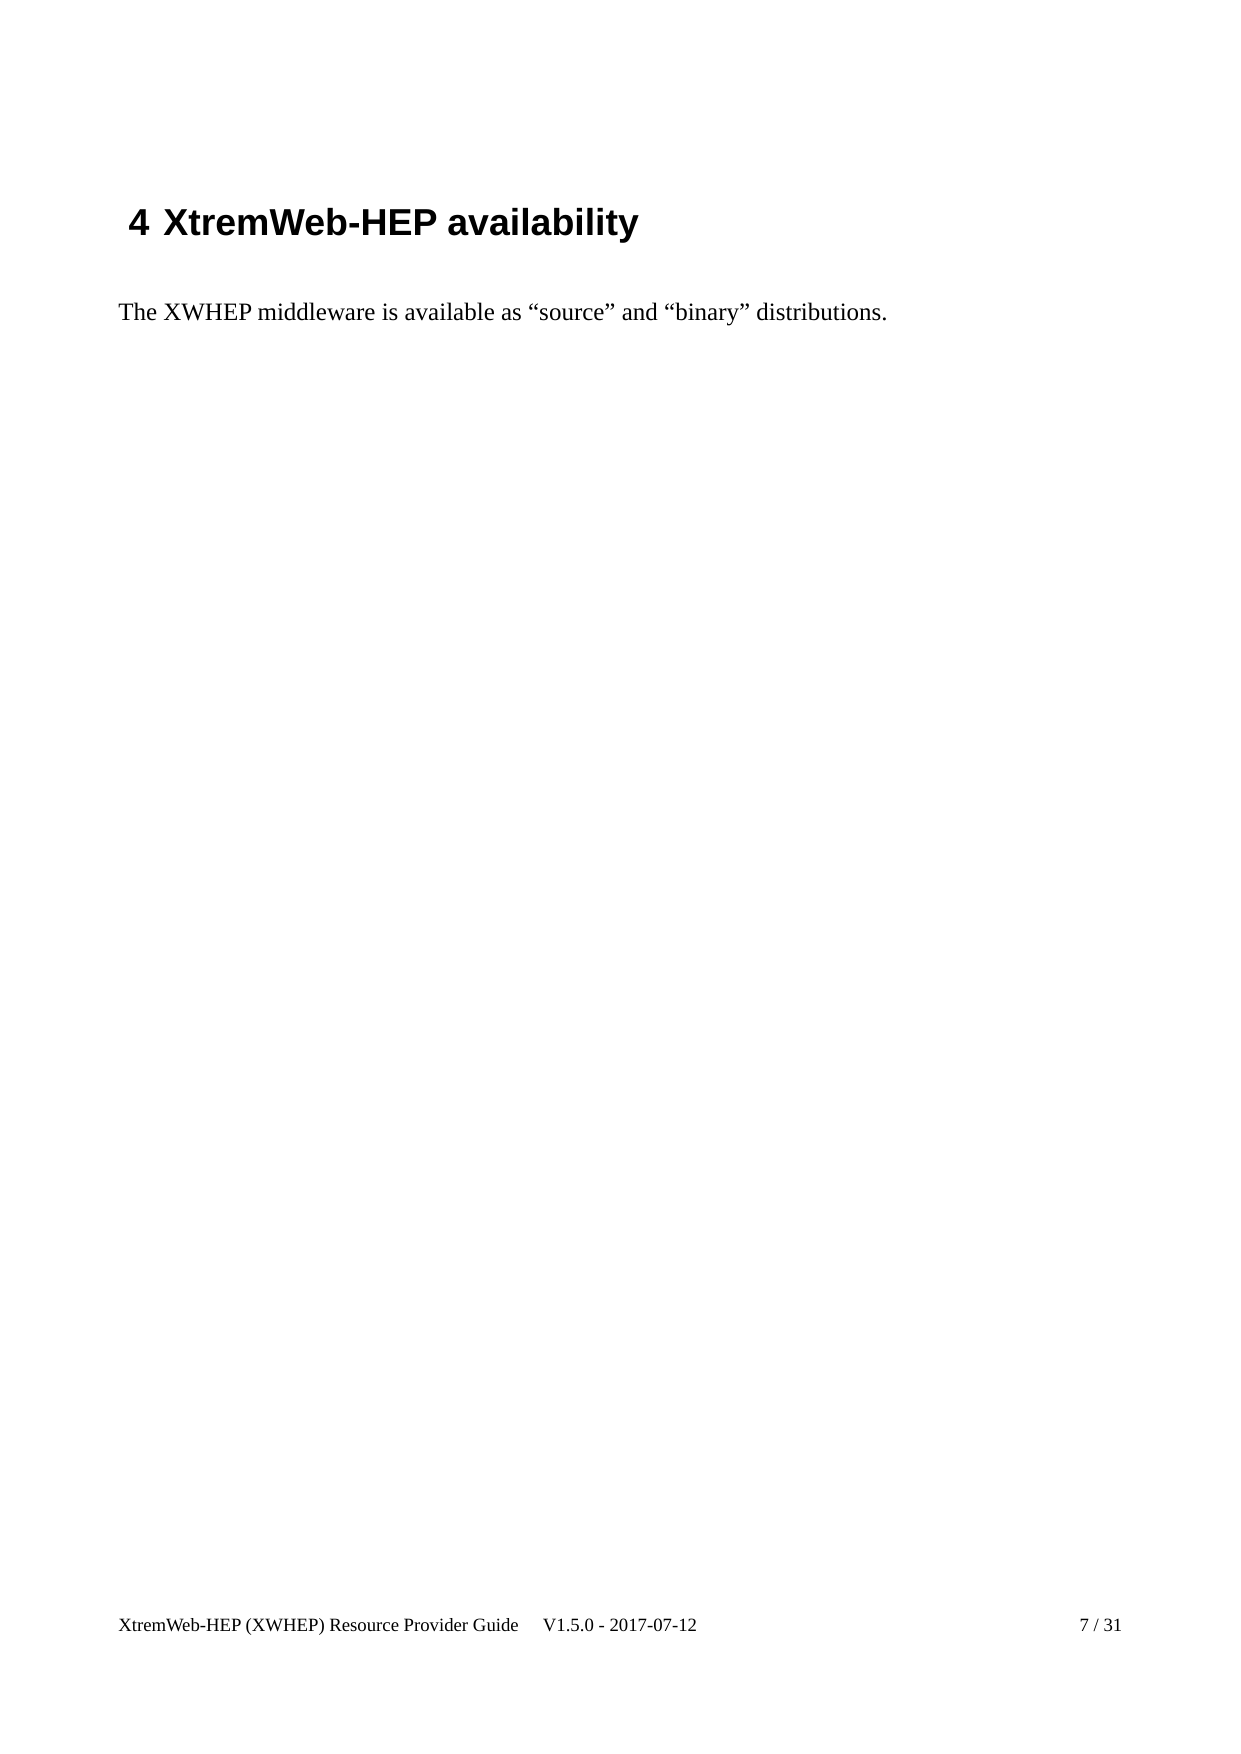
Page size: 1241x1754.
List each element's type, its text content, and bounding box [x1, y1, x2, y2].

subtitle XtremWeb-HEP availability [118, 201, 1122, 244]
text The XWHEP middleware is available as “source” and “binary” distributions. [118, 297, 1122, 326]
